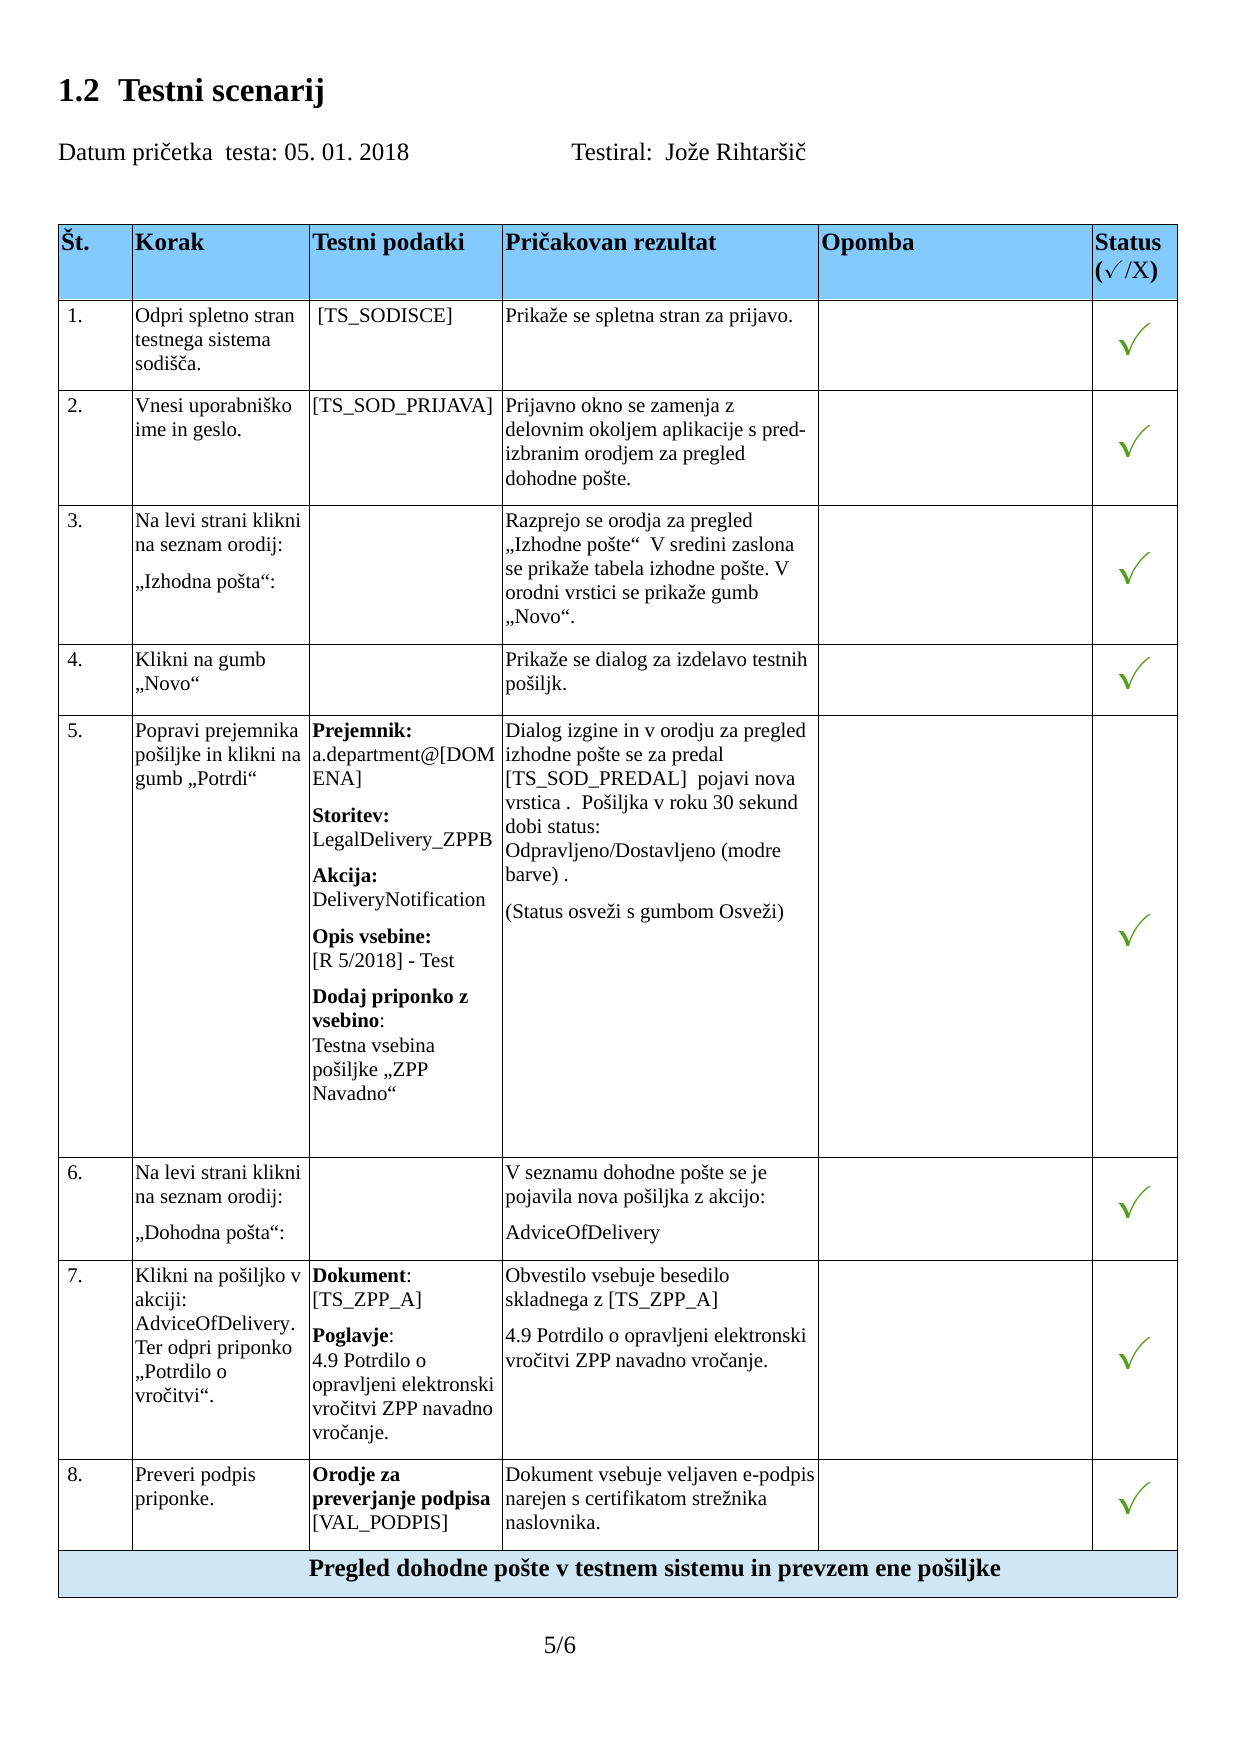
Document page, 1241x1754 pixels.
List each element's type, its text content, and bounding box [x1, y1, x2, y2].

table_cell Prikaže se spletna stran za prijavo. [503, 301, 818, 390]
table_cell [819, 1261, 1092, 1459]
table_header Pričakovan rezultat [503, 225, 818, 299]
table_cell Vnesi uporabniško ime in geslo. [133, 391, 309, 505]
table_cell Klikni na pošiljko v akciji: AdviceOfDelivery. Ter odpri priponko „Potrdilo o vročitvi“. [133, 1261, 309, 1459]
table_cell V seznamu dohodne pošte se je pojavila nova pošiljka z akcijo: AdviceOfDelivery [503, 1158, 818, 1260]
table_header Status (✓/X) [1093, 225, 1177, 299]
table_cell ✓ [1093, 1261, 1177, 1459]
table_header Št. [59, 225, 132, 299]
table_cell Prikaže se dialog za izdelavo testnih pošiljk. [503, 645, 818, 715]
table_cell Orodje za preverjanje podpisa [VAL_PODPIS] [310, 1460, 502, 1550]
table_cell Dokument: [TS_ZPP_A] Poglavje: 4.9 Potrdilo o opravljeni elektronski vročitvi ZPP navadno vročanje. [310, 1261, 502, 1459]
table_cell ✓ [1093, 1158, 1177, 1260]
table_cell ✓ [1093, 301, 1177, 390]
table_cell [59, 1460, 132, 1550]
table_header Korak [133, 225, 309, 299]
table_cell [819, 506, 1092, 644]
table_cell Prejemnik: a.department@[DOMENA] Storitev: LegalDelivery_ZPPB Akcija: DeliveryNotification Opis vsebine: [R 5/2018] - Test Dodaj priponko z vsebino: Testna vsebina pošiljke „ZPP Navadno“ [310, 716, 502, 1157]
table_cell Klikni na gumb „Novo“ [133, 645, 309, 715]
table_cell [59, 1158, 132, 1260]
table_cell Pregled dohodne pošte v testnem sistemu in prevzem ene pošiljke [59, 1551, 1177, 1597]
table_cell [310, 506, 502, 644]
table_cell ✓ [1093, 1460, 1177, 1550]
table_cell [59, 301, 132, 390]
table_header Testni podatki [310, 225, 502, 299]
table_cell Dokument vsebuje veljaven e-podpis narejen s certifikatom strežnika naslovnika. [503, 1460, 818, 1550]
table_cell Na levi strani klikni na seznam orodij: „Izhodna pošta“: [133, 506, 309, 644]
table_cell Preveri podpis priponke. [133, 1460, 309, 1550]
table_cell [TS_SOD_PRIJAVA] [310, 391, 502, 505]
table_cell ✓ [1093, 391, 1177, 505]
table_cell [819, 391, 1092, 505]
text Datum pričetka testa: 05. 01. 2018 Testiral: Jože Rihtaršič [58, 137, 1177, 166]
subtitle Testni scenarij [58, 70, 1177, 109]
table_cell [819, 1460, 1092, 1550]
table_cell ✓ [1093, 645, 1177, 715]
table_cell [310, 1158, 502, 1260]
table_cell [59, 645, 132, 715]
table_cell [819, 716, 1092, 1157]
table_cell Obvestilo vsebuje besedilo skladnega z [TS_ZPP_A] 4.9 Potrdilo o opravljeni elektronski vročitvi ZPP navadno vročanje. [503, 1261, 818, 1459]
table_cell [819, 301, 1092, 390]
table_cell [59, 506, 132, 644]
table_cell Dialog izgine in v orodju za pregled izhodne pošte se za predal [TS_SOD_PREDAL] pojavi nova vrstica . Pošiljka v roku 30 sekund dobi status: Odpravljeno/Dostavljeno (modre barve) . (Status osveži s gumbom Osveži) [503, 716, 818, 1157]
table_cell [59, 1261, 132, 1459]
table_cell ✓ [1093, 716, 1177, 1157]
table_cell [TS_SODISCE] [310, 301, 502, 390]
table_cell Prijavno okno se zamenja z delovnim okoljem aplikacije s pred-izbranim orodjem za pregled dohodne pošte. [503, 391, 818, 505]
table_cell Na levi strani klikni na seznam orodij: „Dohodna pošta“: [133, 1158, 309, 1260]
table_cell Razprejo se orodja za pregled „Izhodne pošte“ V sredini zaslona se prikaže tabela izhodne pošte. V orodni vrstici se prikaže gumb „Novo“. [503, 506, 818, 644]
table_cell [59, 391, 132, 505]
table_cell [59, 716, 132, 1157]
table_cell ✓ [1093, 506, 1177, 644]
table_cell [310, 645, 502, 715]
table_header Opomba [819, 225, 1092, 299]
table_cell Popravi prejemnika pošiljke in klikni na gumb „Potrdi“ [133, 716, 309, 1157]
table_cell Odpri spletno stran testnega sistema sodišča. [133, 301, 309, 390]
table_cell [819, 645, 1092, 715]
table_cell [819, 1158, 1092, 1260]
